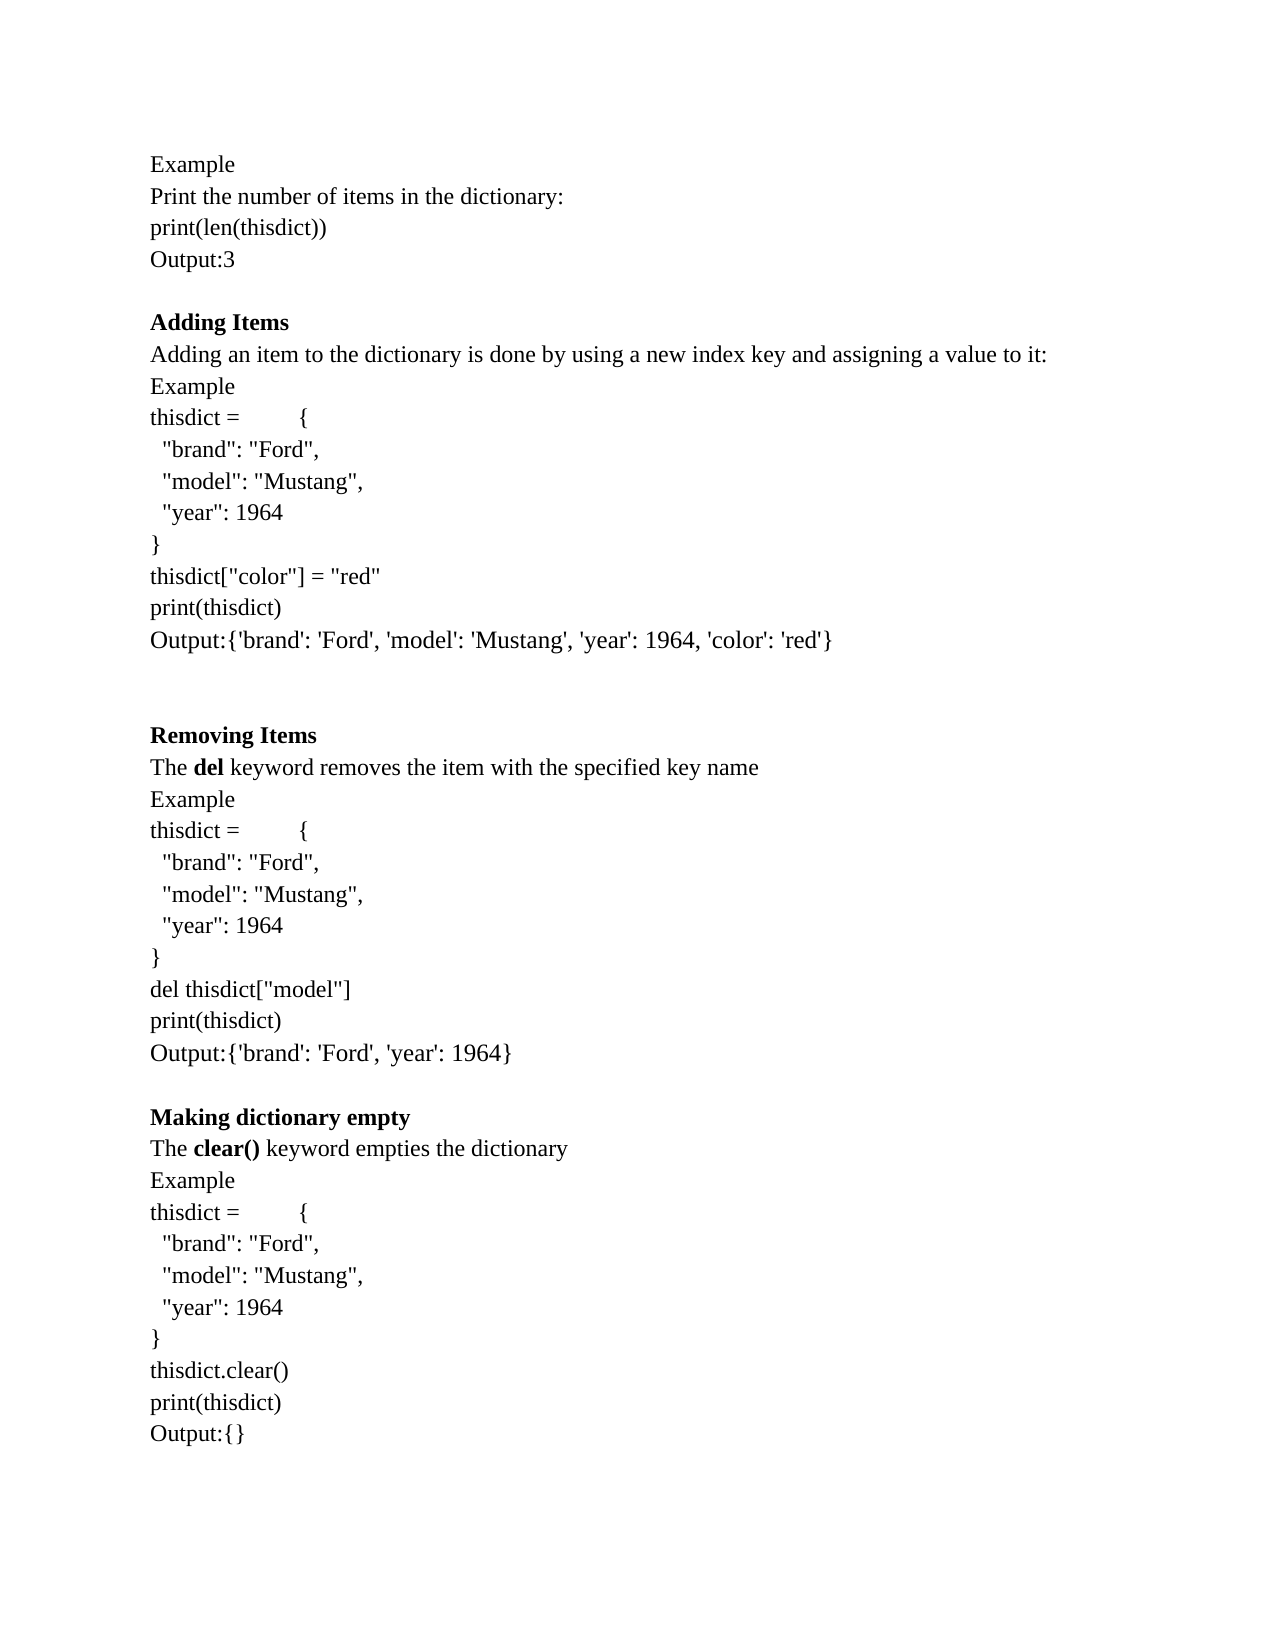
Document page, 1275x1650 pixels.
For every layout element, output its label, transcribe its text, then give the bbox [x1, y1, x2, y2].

text The clear() keyword empties the dictionary [150, 1134, 1125, 1162]
text thisdict = { [150, 816, 1125, 844]
text "brand": "Ford", [150, 435, 1125, 463]
text Making dictionary empty [150, 1103, 1125, 1130]
text Output:{'brand': 'Ford', 'year': 1964} [150, 1038, 1125, 1067]
text Removing Items [150, 721, 1125, 749]
text thisdict.clear() [150, 1356, 1125, 1384]
text "brand": "Ford", [150, 1229, 1125, 1257]
text "year": 1964 [150, 498, 1125, 526]
text Adding Items [150, 308, 1125, 336]
text The del keyword removes the item with the specified key name [150, 753, 1125, 781]
text } [150, 1324, 1125, 1352]
text print(thisdict) [150, 1006, 1125, 1034]
text Output:{'brand': 'Ford', 'model': 'Mustang', 'year': 1964, 'color': 'red'} [150, 625, 1125, 654]
text Example [150, 1166, 1125, 1194]
text "model": "Mustang", [150, 880, 1125, 907]
text Output:3 [150, 245, 1125, 273]
text "model": "Mustang", [150, 467, 1125, 494]
text thisdict = { [150, 1198, 1125, 1225]
text Example [150, 372, 1125, 399]
text Adding an item to the dictionary is done by using a new index key and assigning a value to it: [150, 340, 1125, 368]
text Output:{} [150, 1419, 1125, 1447]
text "year": 1964 [150, 1293, 1125, 1320]
text } [150, 943, 1125, 971]
text Example [150, 150, 1125, 178]
text Print the number of items in the dictionary: [150, 182, 1125, 209]
text "brand": "Ford", [150, 848, 1125, 876]
text thisdict["color"] = "red" [150, 562, 1125, 589]
text print(len(thisdict)) [150, 213, 1125, 241]
text Example [150, 785, 1125, 812]
text print(thisdict) [150, 1388, 1125, 1415]
text } [150, 530, 1125, 558]
text thisdict = { [150, 403, 1125, 431]
text del thisdict["model"] [150, 975, 1125, 1002]
text "year": 1964 [150, 911, 1125, 939]
text print(thisdict) [150, 593, 1125, 621]
text "model": "Mustang", [150, 1261, 1125, 1289]
